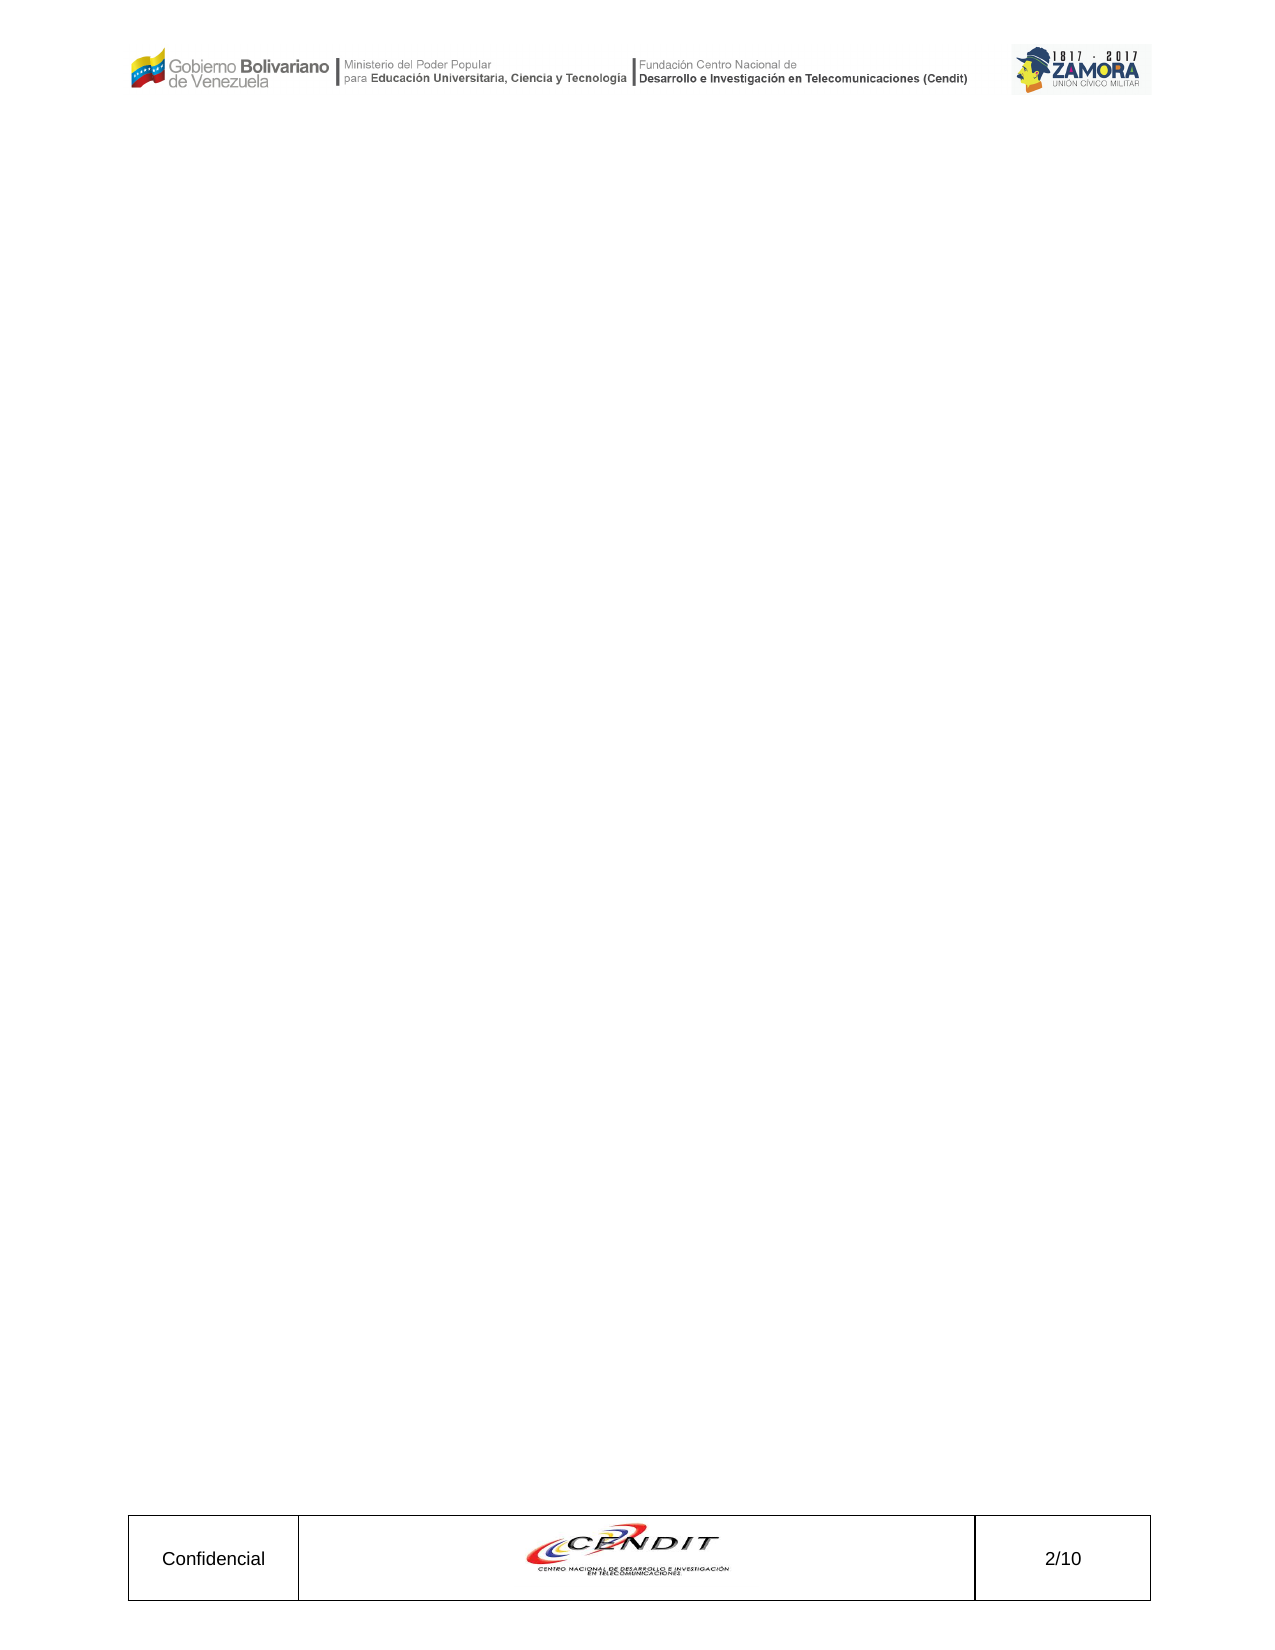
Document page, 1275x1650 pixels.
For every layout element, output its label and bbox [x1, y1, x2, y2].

picture [123, 44, 1152, 95]
